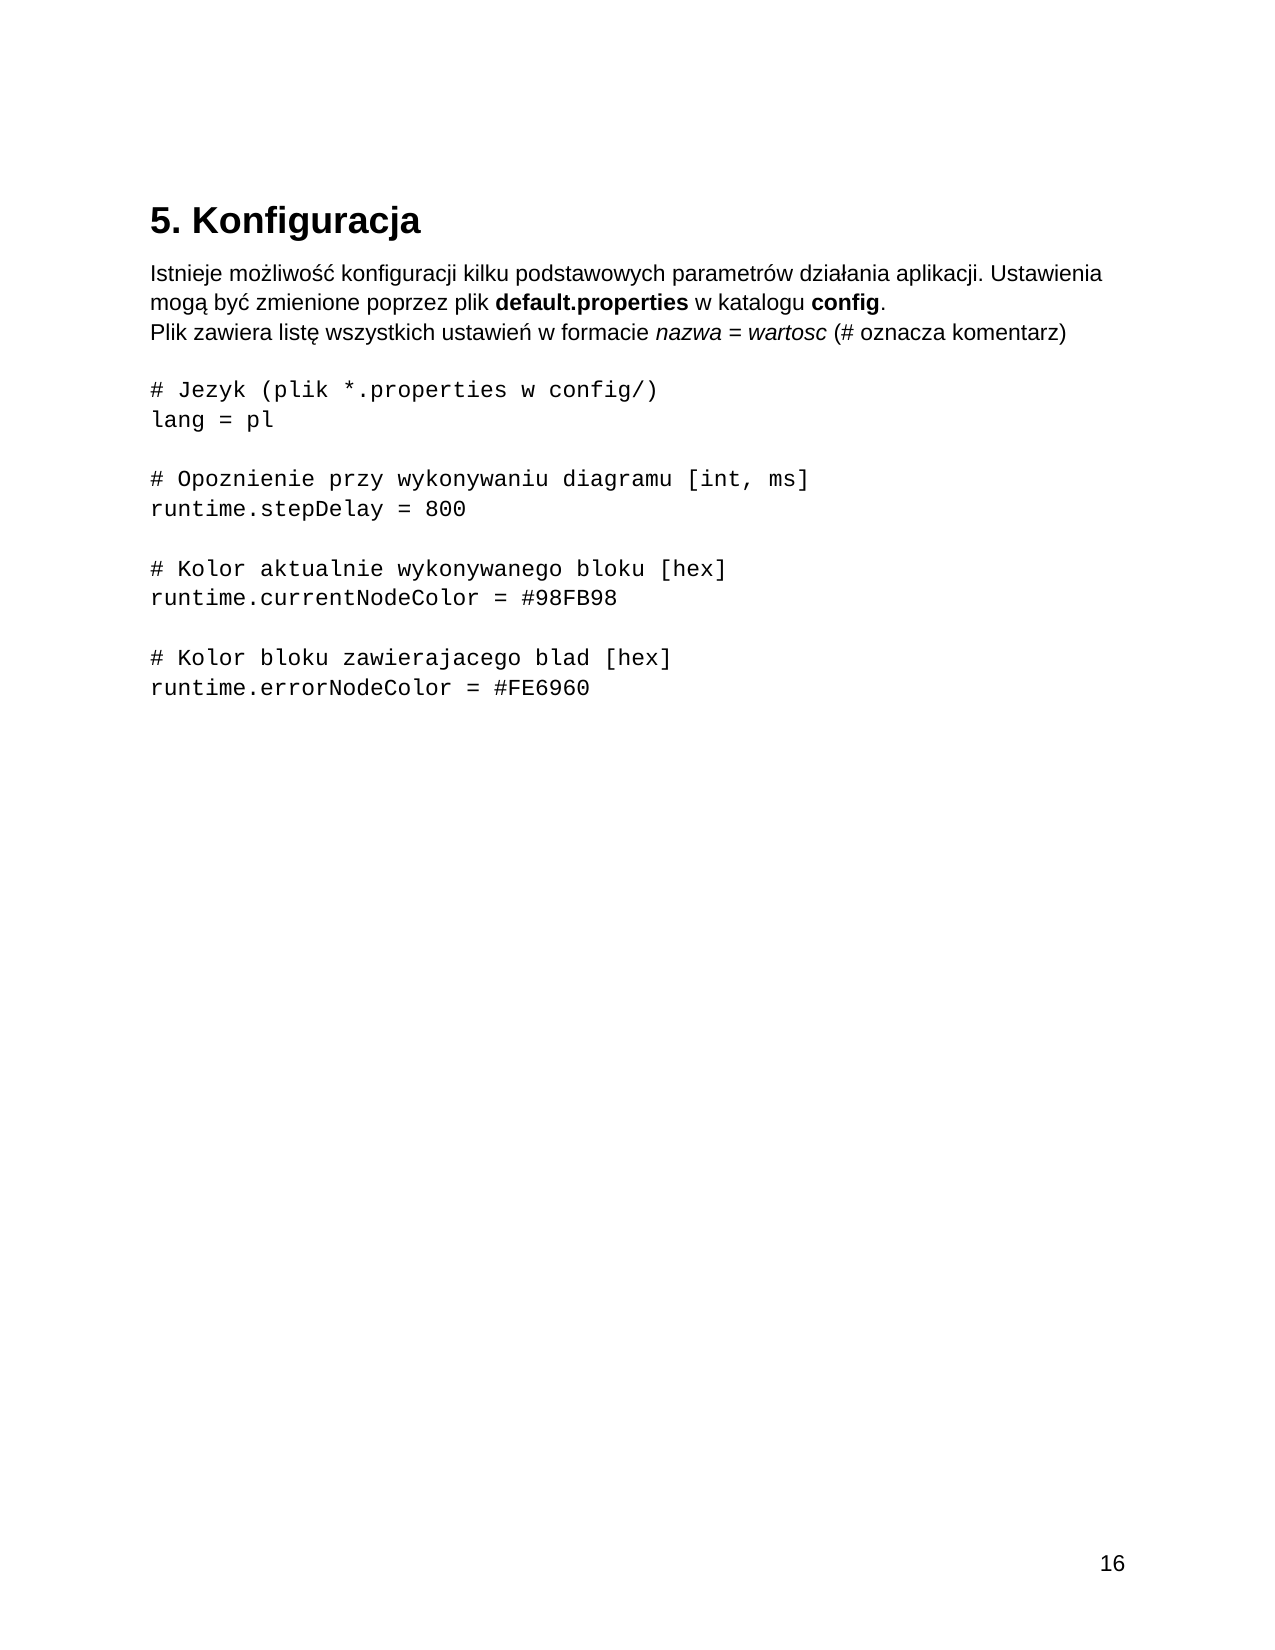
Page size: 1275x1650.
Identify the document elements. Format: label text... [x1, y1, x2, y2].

text # Jezyk (plik *.properties w config/) [150, 378, 1125, 404]
text Plik zawiera listę wszystkich ustawień w formacie nazwa = wartosc (# oznacza komentarz) [150, 319, 1125, 345]
text # Kolor aktualnie wykonywanego bloku [hex] [150, 557, 1125, 583]
text runtime.currentNodeColor = #98FB98 [150, 587, 1125, 613]
text Istnieje możliwość konfiguracji kilku podstawowych parametrów działania aplikacji. Ustawienia mogą być zmienione poprzez plik default.properties w katalogu config. [150, 261, 1125, 316]
text # Opoznienie przy wykonywaniu diagramu [int, ms] [150, 467, 1125, 493]
text runtime.stepDelay = 800 [150, 497, 1125, 523]
text # Kolor bloku zawierajacego blad [hex] [150, 646, 1125, 672]
text lang = pl [150, 408, 1125, 434]
text runtime.errorNodeColor = #FE6960 [150, 676, 1125, 702]
subtitle 5. Konfiguracja [150, 200, 1125, 242]
